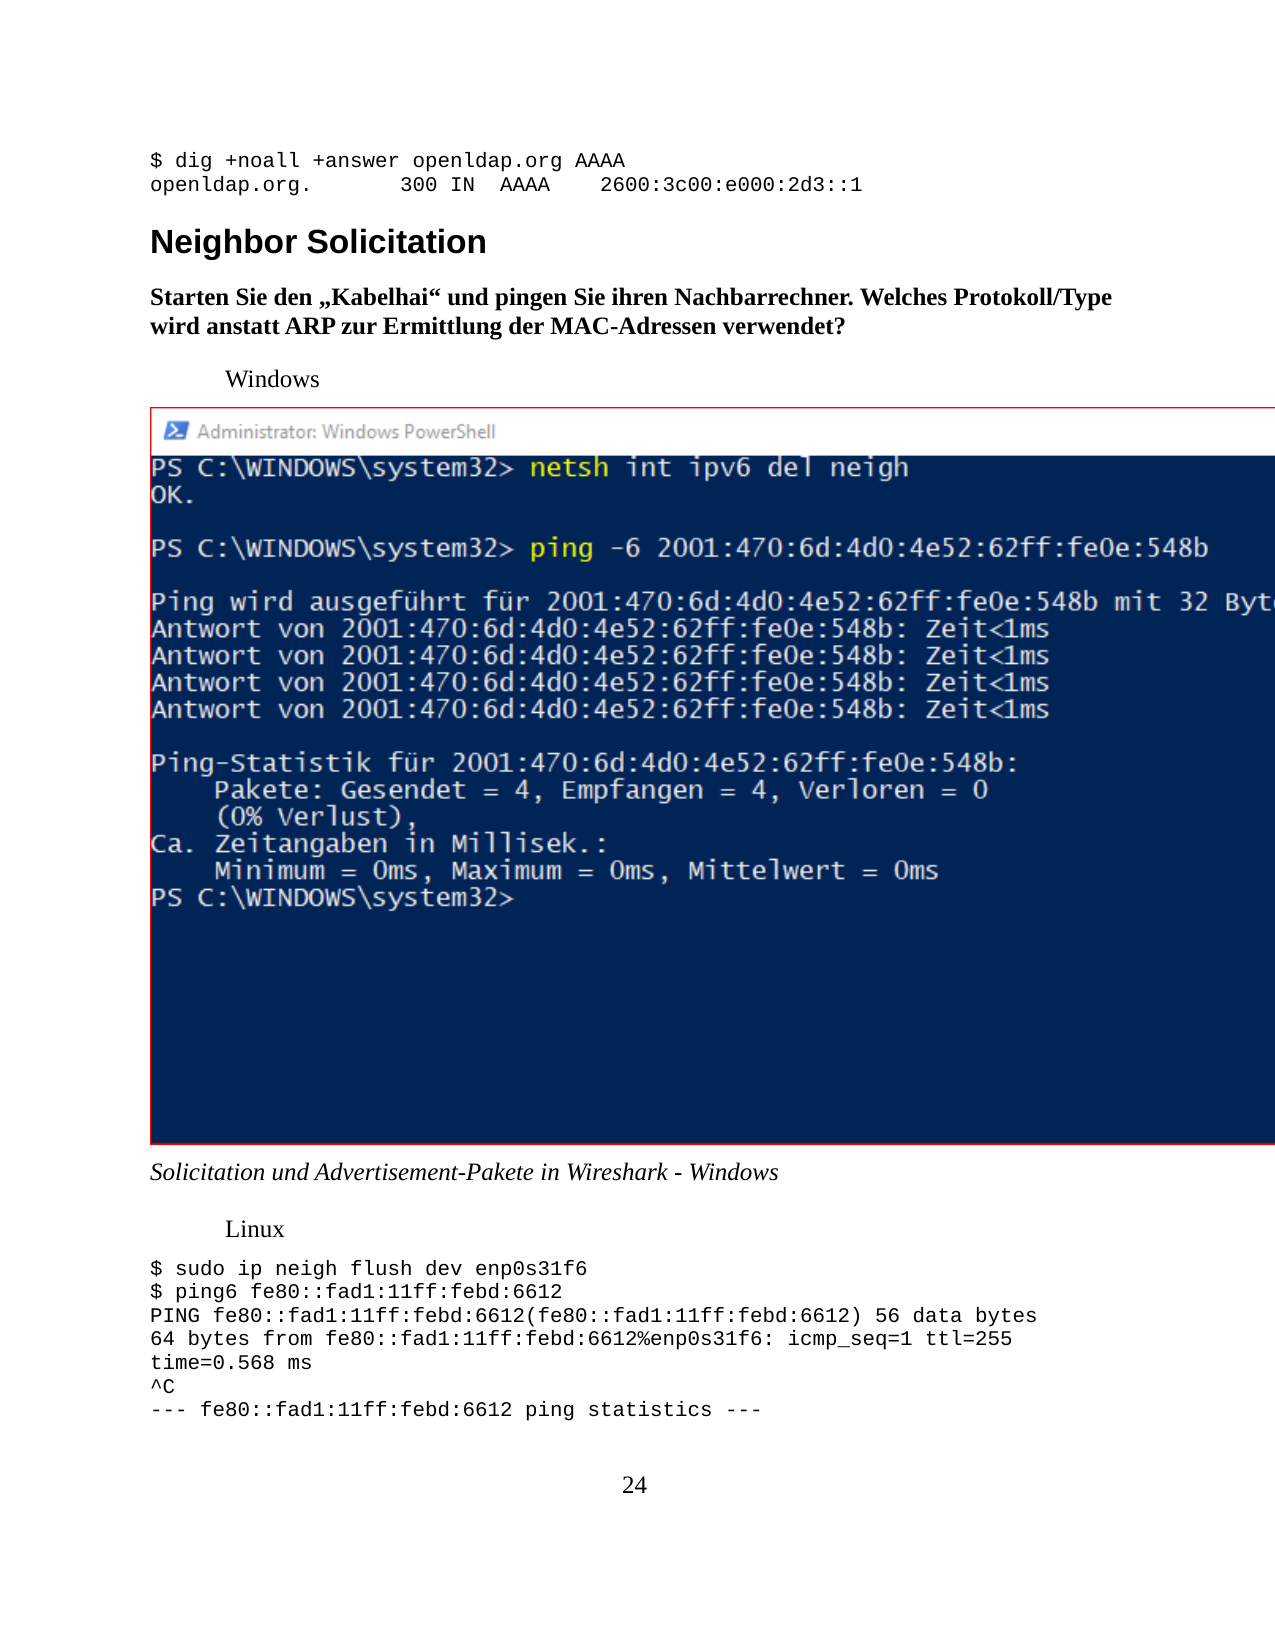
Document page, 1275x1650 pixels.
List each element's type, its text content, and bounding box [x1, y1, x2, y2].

text $ sudo ip neigh flush dev enp0s31f6 [150, 1257, 1125, 1281]
text $ dig +noall +answer openldap.org AAAA [150, 150, 1125, 174]
text Starten Sie den „Kabelhai“ und pingen Sie ihren Nachbarrechner. Welches Protokoll/Type wird anstatt ARP zur Ermittlung der MAC-Adressen verwendet? [150, 282, 1125, 340]
text openldap.org. 300 IN AAAA 2600:3c00:e000:2d3::1 [150, 174, 1125, 197]
text ^C [150, 1376, 1125, 1399]
picture [150, 407, 1275, 1145]
subtitle Neighbor Solicitation [150, 222, 1125, 261]
text Linux [225, 1214, 1125, 1242]
text 64 bytes from fe80::fad1:11ff:febd:6612%enp0s31f6: icmp_seq=1 ttl=255 time=0.568 ms [150, 1328, 1125, 1376]
text Solicitation und Advertisement-Pakete in Wireshark - Windows [150, 1157, 1125, 1186]
text Windows [225, 364, 1125, 393]
text PING fe80::fad1:11ff:febd:6612(fe80::fad1:11ff:febd:6612) 56 data bytes [150, 1305, 1125, 1328]
text $ ping6 fe80::fad1:11ff:febd:6612 [150, 1281, 1125, 1305]
text --- fe80::fad1:11ff:febd:6612 ping statistics --- [150, 1399, 1125, 1423]
